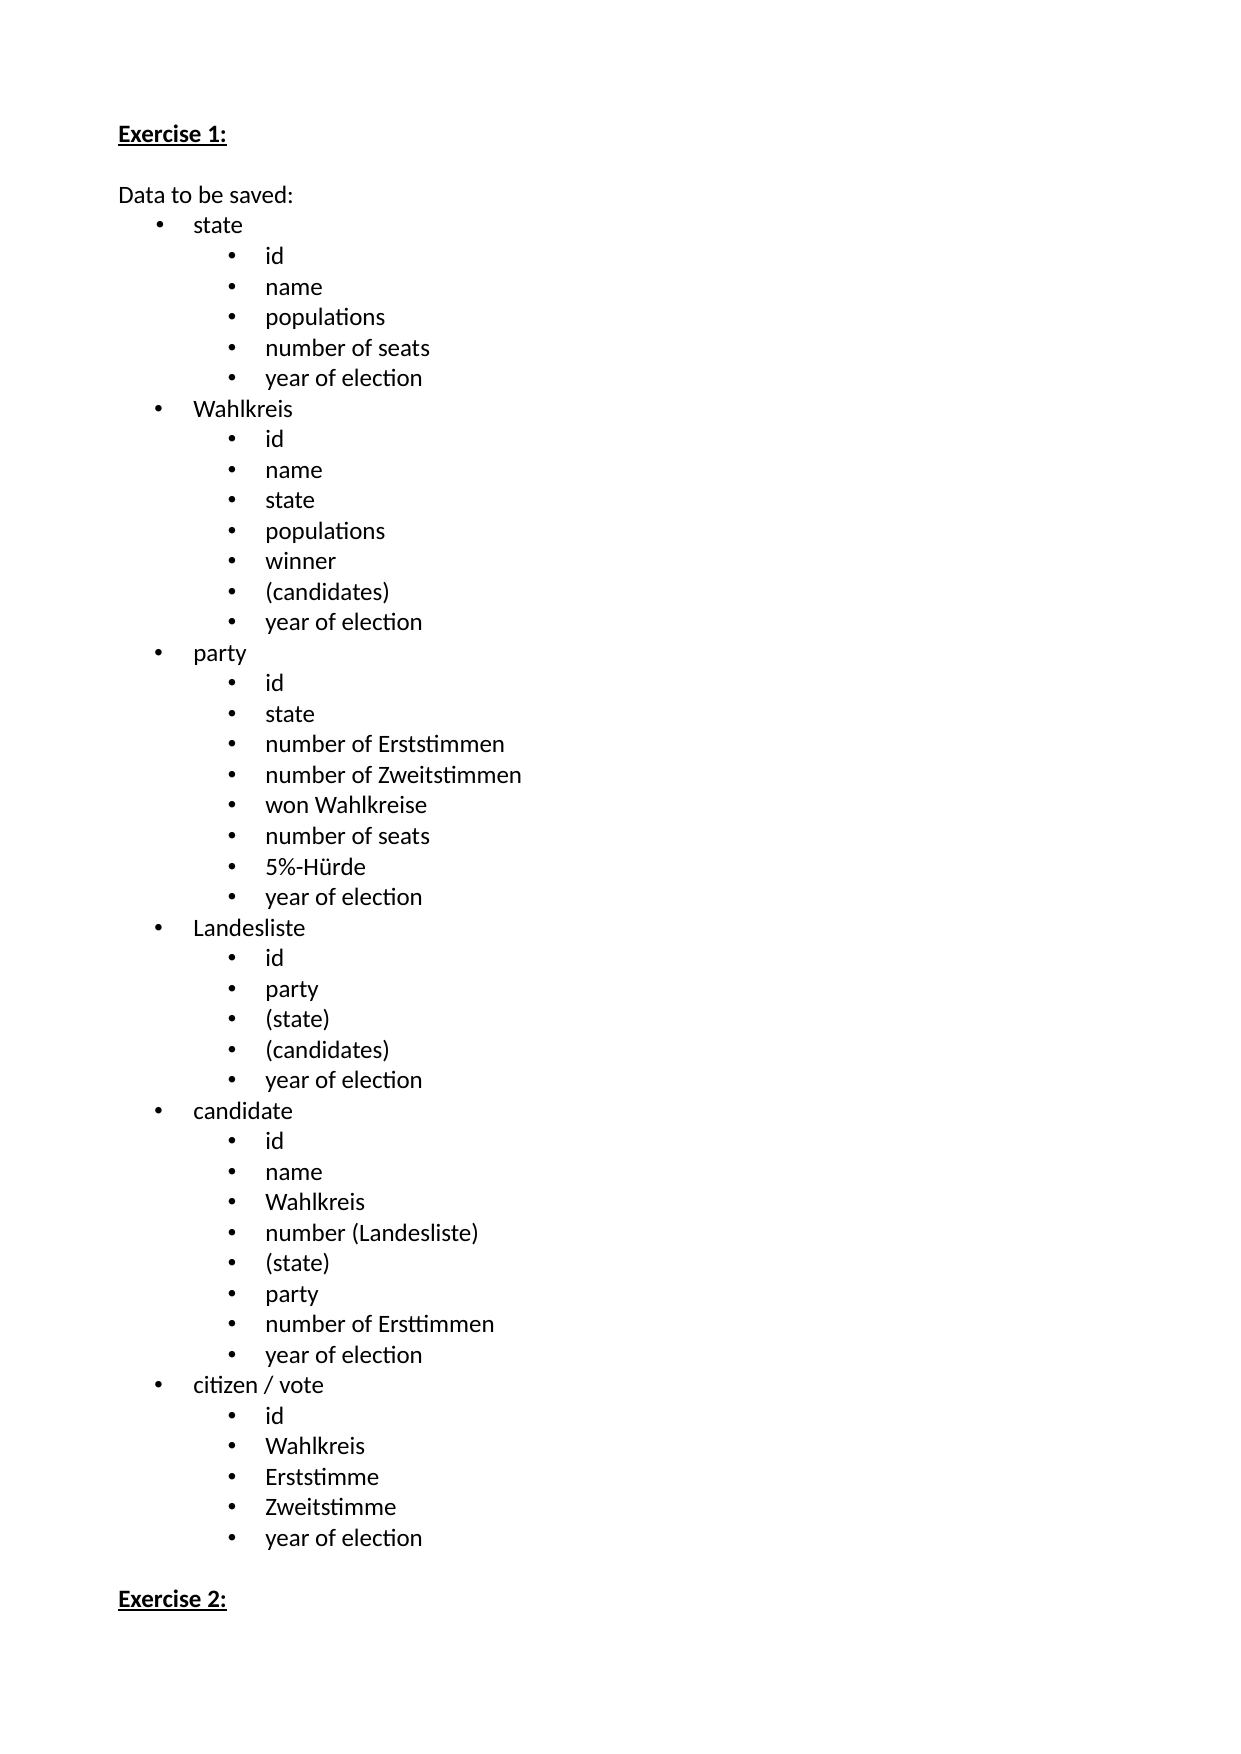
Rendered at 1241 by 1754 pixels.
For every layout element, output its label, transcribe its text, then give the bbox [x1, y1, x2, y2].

list number of seats [228, 820, 1122, 851]
list year of election [228, 881, 1122, 912]
list state [228, 484, 1122, 515]
list number (Landesliste) [228, 1217, 1122, 1247]
list party [228, 1278, 1122, 1308]
list (candidates) [228, 1034, 1122, 1064]
text Exercise 2: [118, 1583, 1122, 1614]
list id [228, 1400, 1122, 1431]
list populations [228, 301, 1122, 332]
list number of Ersttimmen [228, 1308, 1122, 1339]
list number of Erststimmen [228, 728, 1122, 759]
list year of election [228, 362, 1122, 393]
list year of election [228, 1339, 1122, 1369]
list id [228, 423, 1122, 454]
list name [228, 1156, 1122, 1186]
list party [154, 637, 1122, 667]
list name [228, 454, 1122, 484]
list Erststimme [228, 1461, 1122, 1492]
list id [228, 667, 1122, 698]
list name [228, 271, 1122, 301]
list (state) [228, 1247, 1122, 1278]
list candidate [154, 1095, 1122, 1125]
list Wahlkreis [154, 393, 1122, 423]
list winner [228, 545, 1122, 576]
list year of election [228, 606, 1122, 637]
list state [156, 210, 1122, 240]
list (candidates) [228, 576, 1122, 606]
text Exercise 1: [118, 118, 1122, 149]
list year of election [228, 1522, 1122, 1553]
list Landesliste [154, 912, 1122, 942]
list number of Zweitstimmen [228, 759, 1122, 789]
list state [228, 698, 1122, 728]
text Data to be saved: [118, 179, 1122, 210]
list citizen / vote [154, 1369, 1122, 1400]
list id [228, 1125, 1122, 1156]
list number of seats [228, 332, 1122, 362]
list won Wahlkreise [228, 789, 1122, 820]
list populations [228, 515, 1122, 545]
list Wahlkreis [228, 1431, 1122, 1461]
list id [228, 240, 1122, 271]
list id [228, 942, 1122, 973]
list year of election [228, 1064, 1122, 1095]
list Wahlkreis [228, 1186, 1122, 1217]
list (state) [228, 1003, 1122, 1034]
list party [228, 973, 1122, 1003]
list Zweitstimme [228, 1492, 1122, 1522]
list 5%-Hürde [228, 851, 1122, 881]
